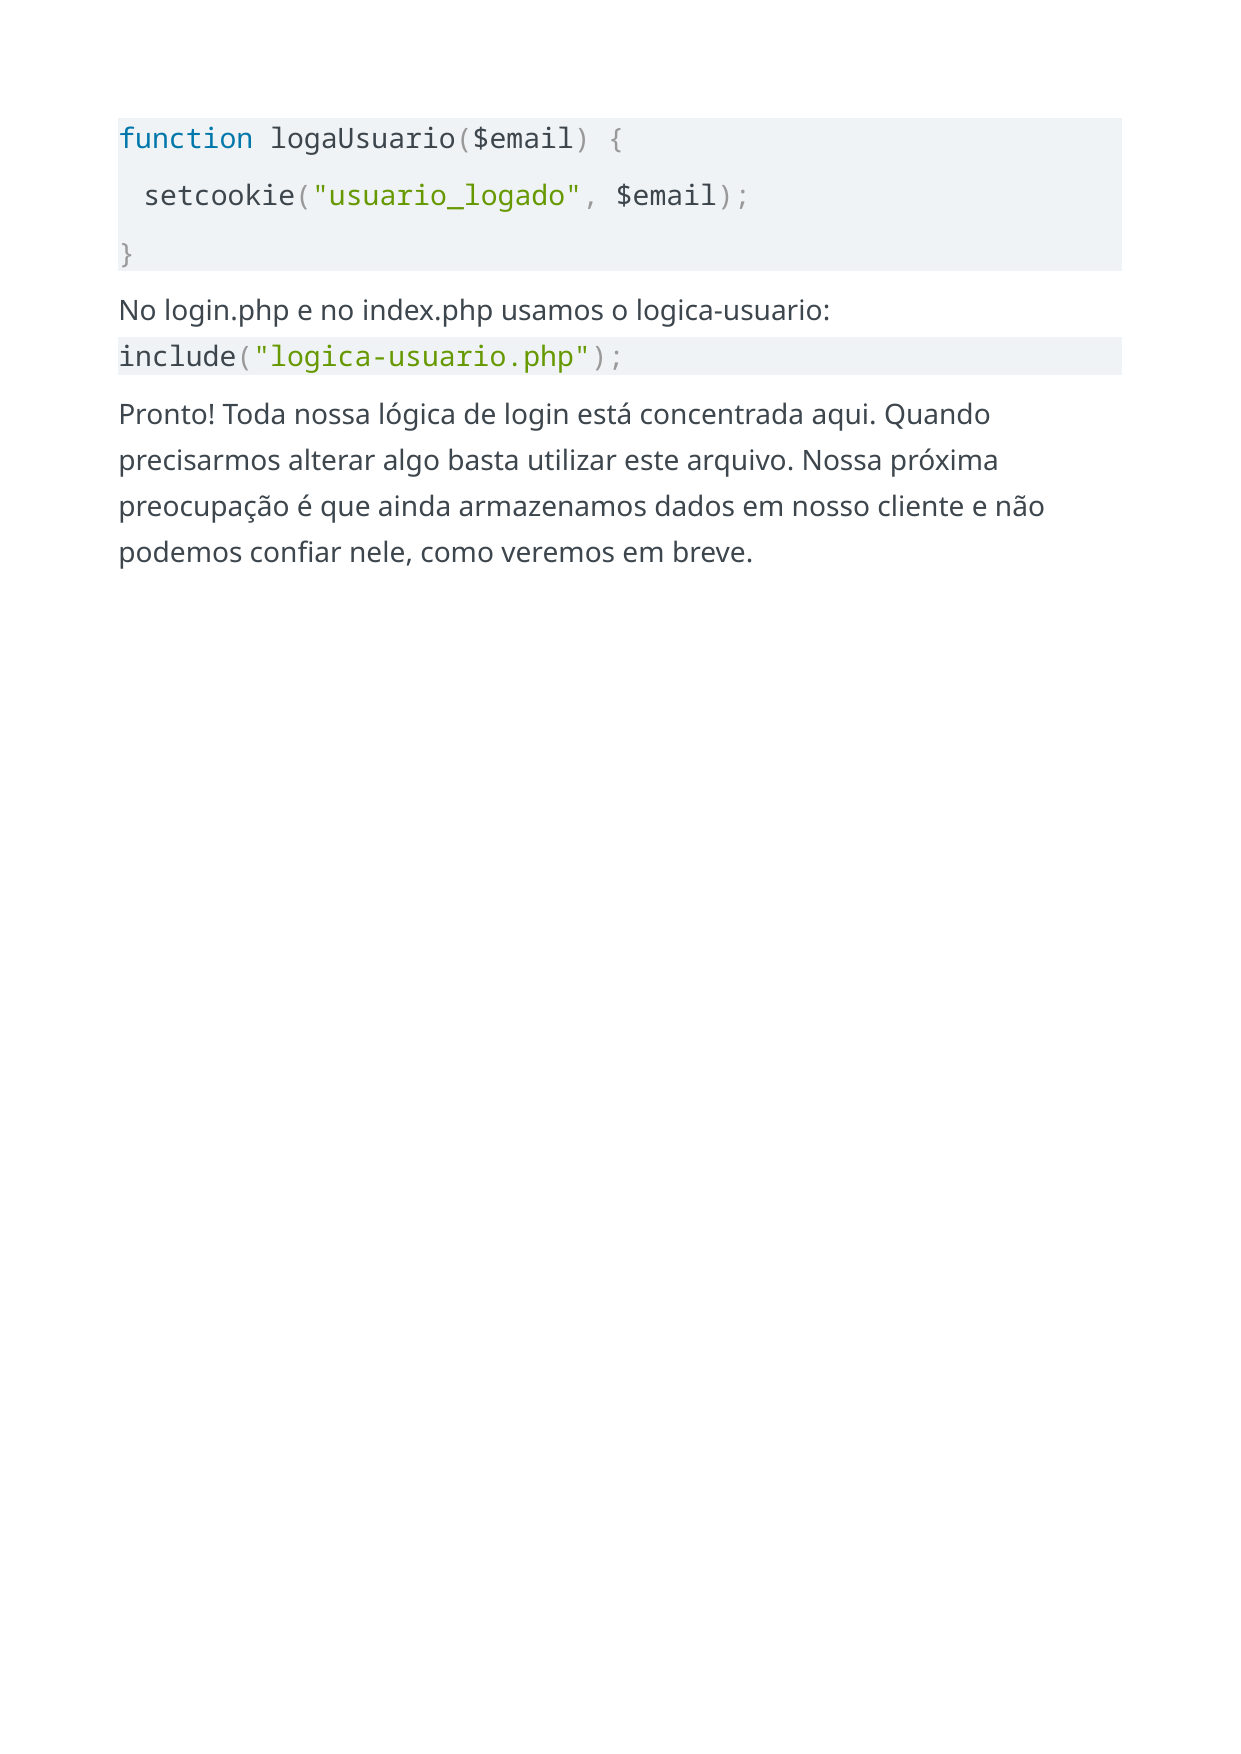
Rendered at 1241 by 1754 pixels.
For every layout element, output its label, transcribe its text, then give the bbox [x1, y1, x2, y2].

text function logaUsuario($email) { [118, 118, 1122, 156]
text Pronto! Toda nossa lógica de login está concentrada aqui. Quando precisarmos alterar algo basta utilizar este arquivo. Nossa próxima preocupação é que ainda armazenamos dados em nosso cliente e não podemos confiar nele, como veremos em breve. [118, 394, 1122, 570]
text include("logica-usuario.php"); [118, 337, 1122, 375]
text setcookie("usuario_logado", $email); [118, 176, 1122, 214]
text } [118, 233, 1122, 271]
text No login.php e no index.php usamos o logica-usuario: [118, 291, 1122, 329]
